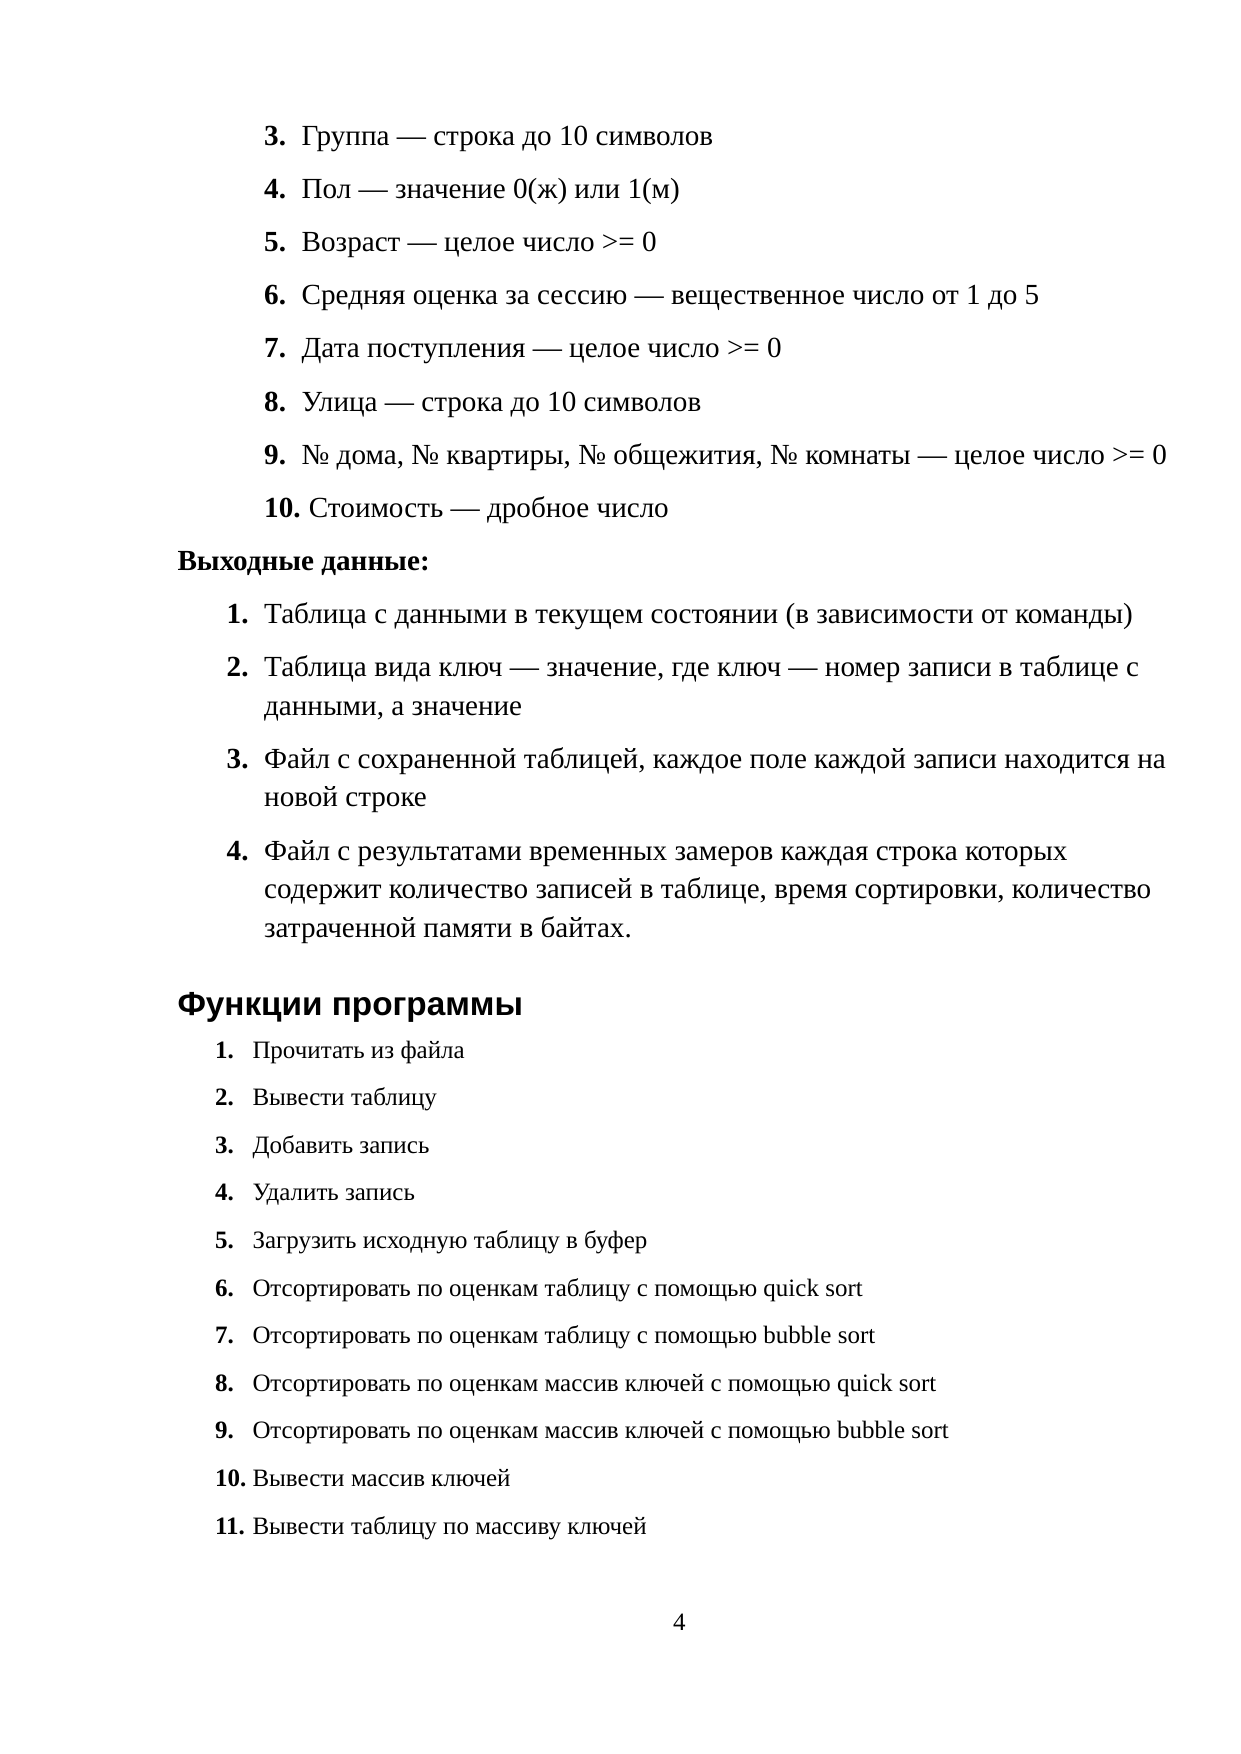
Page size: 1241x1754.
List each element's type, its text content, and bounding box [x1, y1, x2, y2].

list Таблица с данными в текущем состоянии (в зависимости от команды) [226, 596, 1181, 630]
list Отсортировать по оценкам массив ключей с помощью bubble sort [215, 1416, 1181, 1444]
list Отсортировать по оценкам таблицу с помощью bubble sort [215, 1320, 1181, 1349]
list Средняя оценка за сессию — вещественное число от 1 до 5 [264, 277, 1181, 311]
list Таблица вида ключ — значение, где ключ — номер записи в таблице с данными, а значение [226, 649, 1181, 721]
list Дата поступления — целое число >= 0 [264, 331, 1181, 364]
list Стоимость — дробное число [264, 490, 1181, 523]
list Отсортировать по оценкам таблицу с помощью quick sort [215, 1273, 1181, 1301]
list Удалить запись [215, 1177, 1181, 1206]
subtitle Функции программы [177, 984, 1181, 1022]
list Добавить запись [215, 1130, 1181, 1159]
list Загрузить исходную таблицу в буфер [215, 1225, 1181, 1254]
list № дома, № квартиры, № общежития, № комнаты — целое число >= 0 [264, 437, 1181, 470]
list Вывести таблицу [215, 1082, 1181, 1111]
list Группа — строка до 10 символов [264, 118, 1181, 152]
list Файл с результатами временных замеров каждая строка которых содержит количество записей в таблице, время сортировки, количество затраченной памяти в байтах. [226, 833, 1181, 943]
list Отсортировать по оценкам массив ключей с помощью quick sort [215, 1368, 1181, 1397]
list Вывести таблицу по массиву ключей [215, 1511, 1181, 1539]
list Возраст — целое число >= 0 [264, 224, 1181, 258]
list Файл с сохраненной таблицей, каждое поле каждой записи находится на новой строке [226, 741, 1181, 813]
text Выходные данные: [177, 543, 1181, 577]
list Вывести массив ключей [215, 1463, 1181, 1492]
list Прочитать из файла [215, 1035, 1181, 1063]
list Улица — строка до 10 символов [264, 384, 1181, 417]
list Пол — значение 0(ж) или 1(м) [264, 171, 1181, 205]
